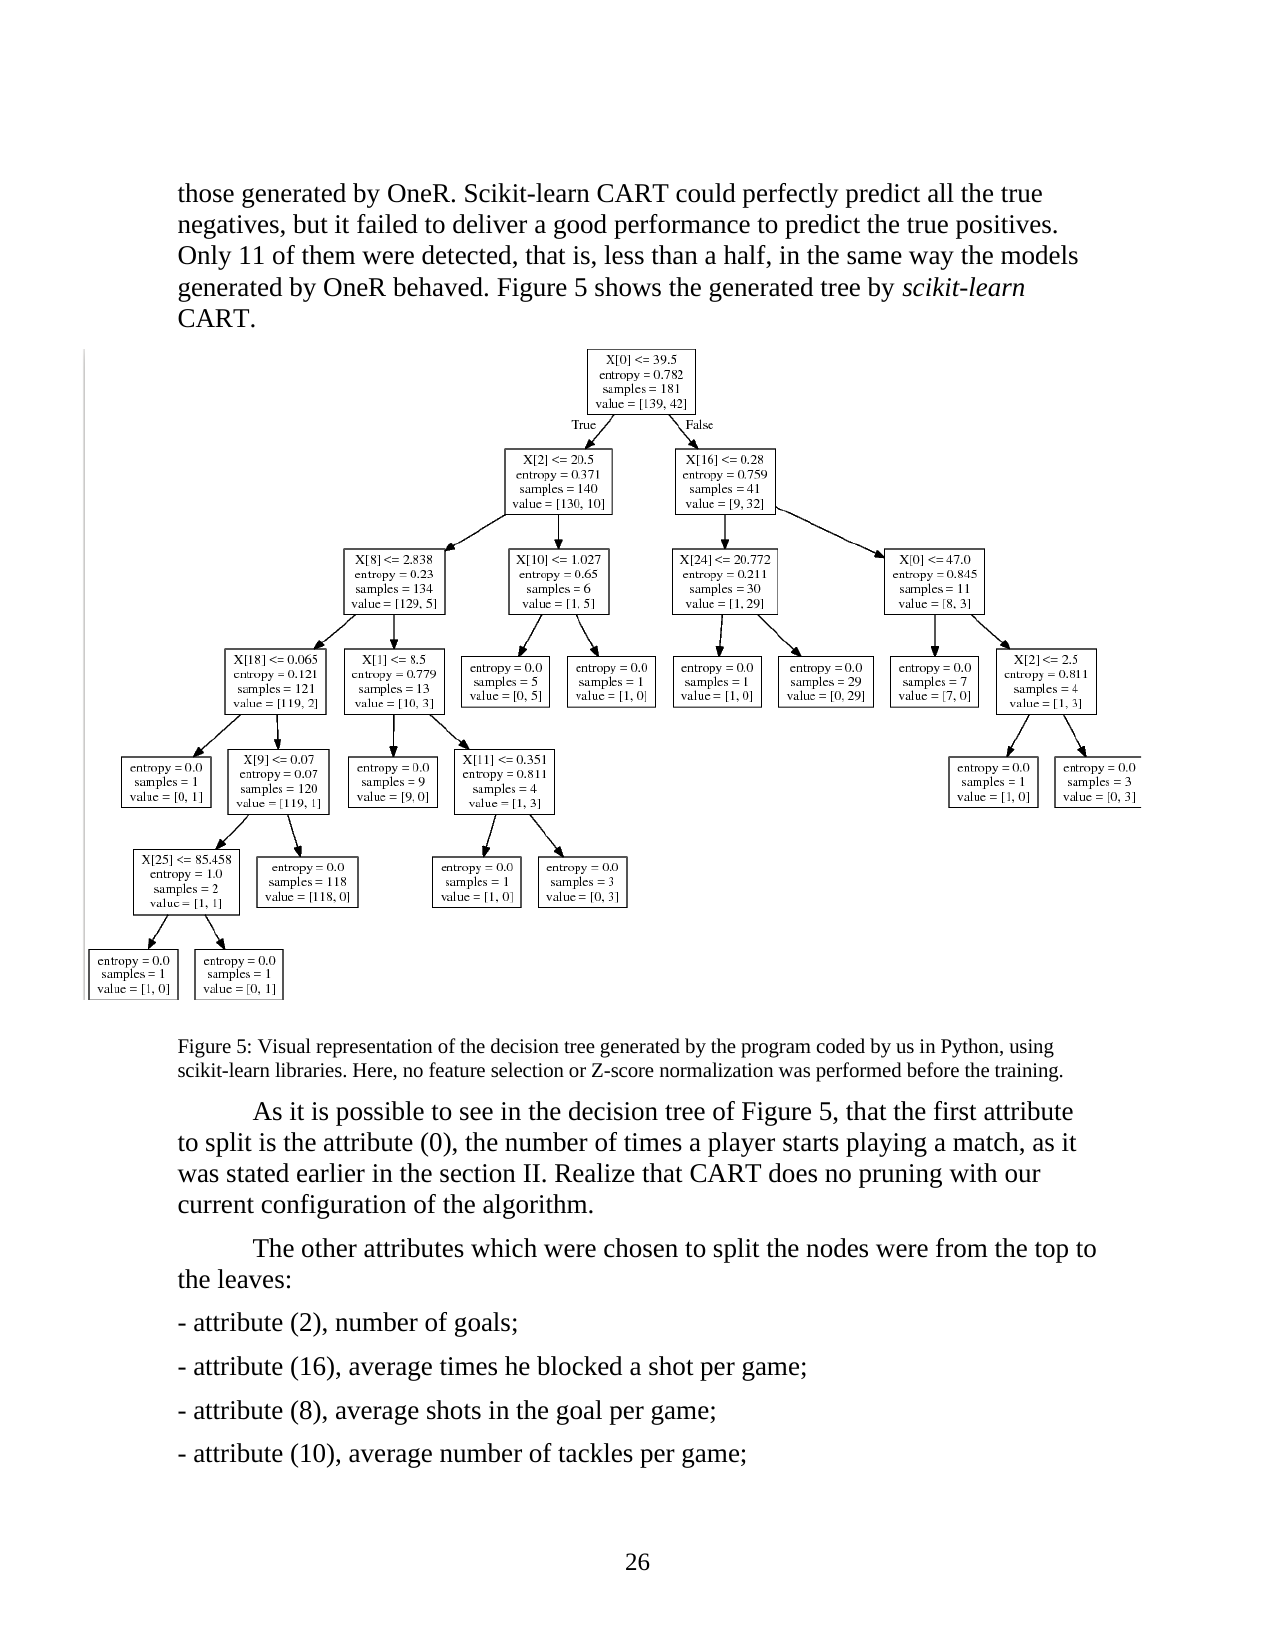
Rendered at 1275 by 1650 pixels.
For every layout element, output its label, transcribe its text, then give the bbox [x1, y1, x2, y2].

text Figure 5: Visual representation of the decision tree generated by the program coded by us in Python, using scikit-learn libraries. Here, no feature selection or Z-score normalization was performed before the training. [177, 1034, 1098, 1082]
text those generated by OneR. Scikit-learn CART could perfectly predict all the true negatives, but it failed to deliver a good performance to predict the true positives. Only 11 of them were detected, that is, less than a half, in the same way the models generated by OneR behaved. Figure 5 shows the generated tree by scikit-learn CART. [177, 177, 1098, 333]
text - attribute (16), average times he blocked a shot per game; [177, 1350, 1098, 1381]
text As it is possible to see in the decision tree of Figure 5, that the first attribute to split is the attribute (0), the number of times a player starts playing a match, as it was stated earlier in the section II. Realize that CART does no pruning with our current configuration of the algorithm. [177, 1094, 1098, 1219]
picture [82, 349, 1142, 1000]
text - attribute (2), number of goals; [177, 1306, 1098, 1338]
text - attribute (10), average number of tackles per game; [177, 1437, 1098, 1468]
text The other attributes which were chosen to split the nodes were from the top to the leaves: [177, 1232, 1098, 1294]
text - attribute (8), average shots in the goal per game; [177, 1394, 1098, 1425]
